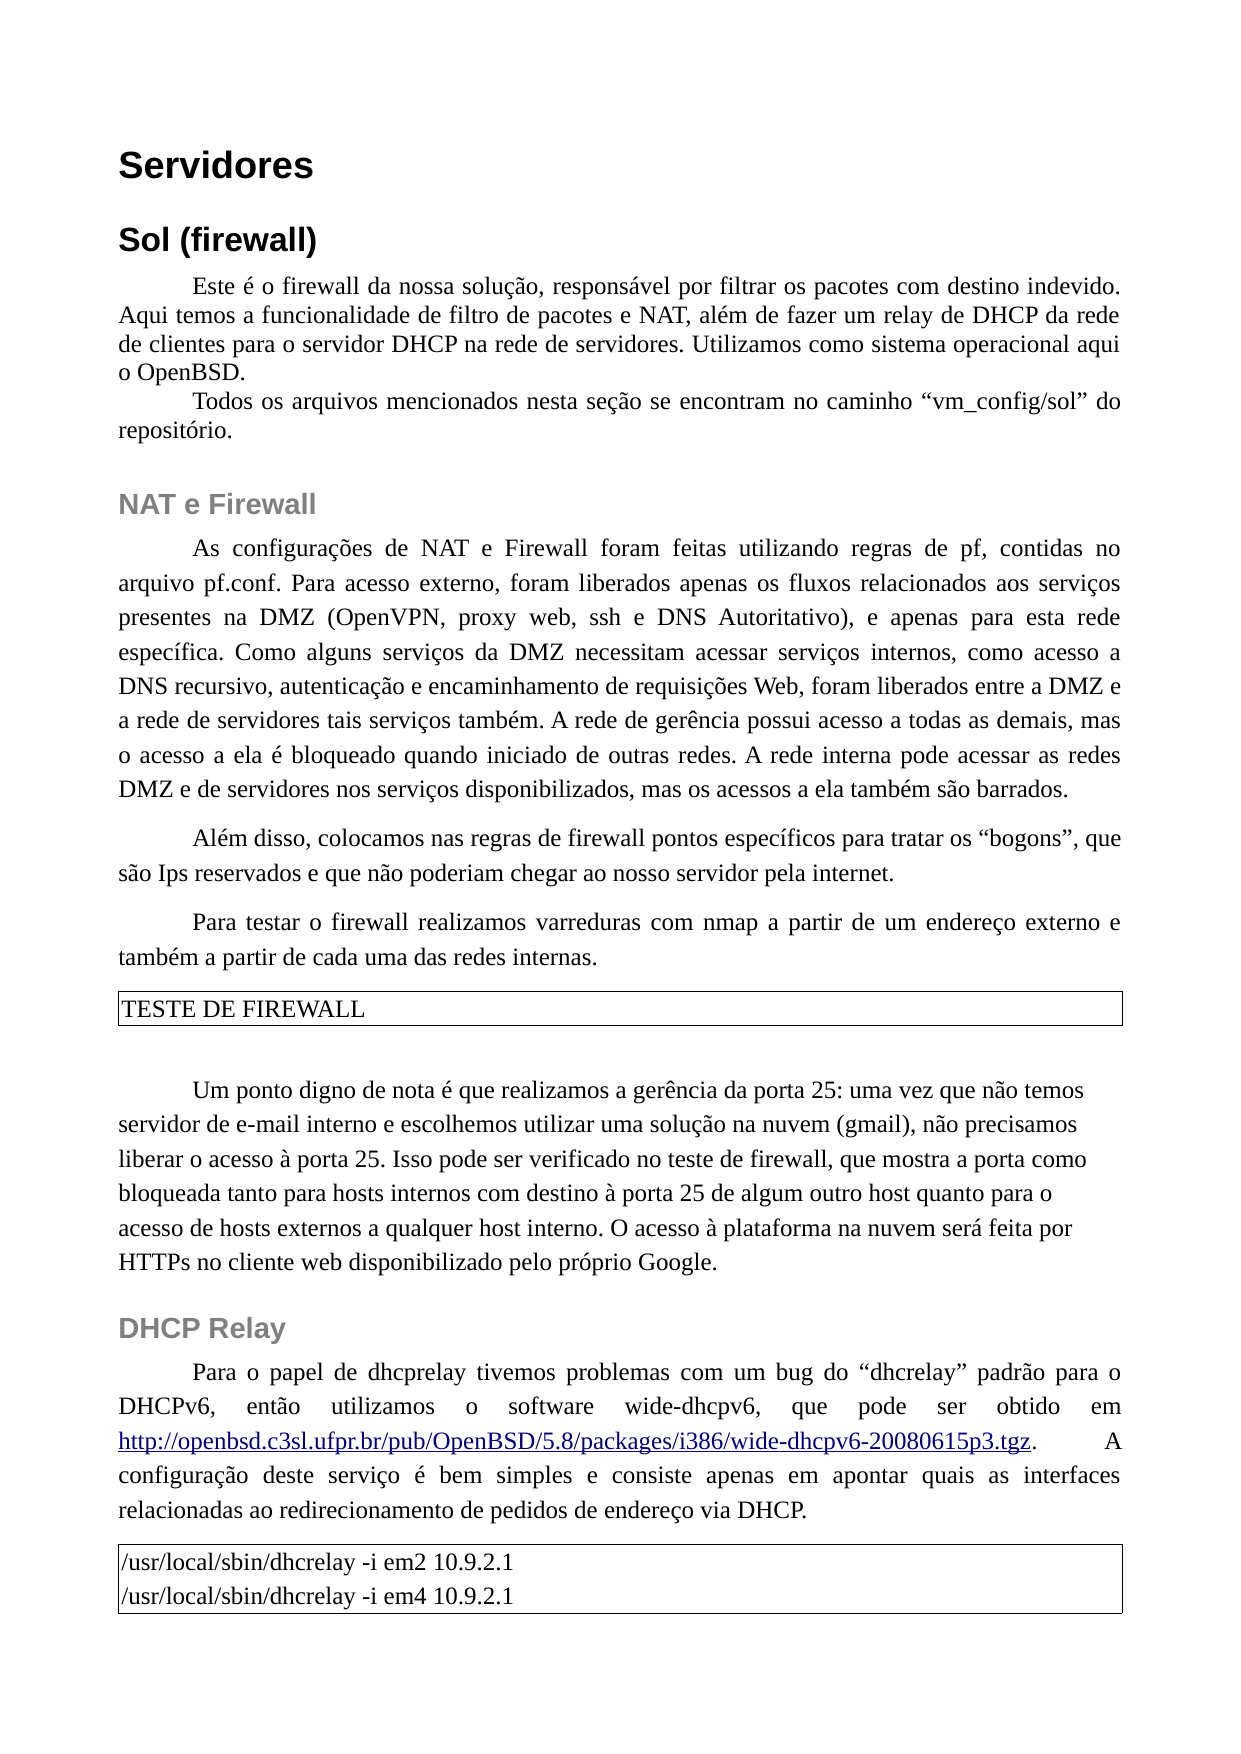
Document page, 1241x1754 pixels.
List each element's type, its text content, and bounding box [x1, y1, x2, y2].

text TESTE DE FIREWALL [119, 992, 1122, 1025]
text Todos os arquivos mencionados nesta seção se encontram no caminho “vm_config/sol” do repositório. [118, 386, 1122, 444]
subtitle Servidores [118, 143, 1122, 187]
subtitle NAT e Firewall [118, 487, 1122, 521]
text /usr/local/sbin/dhcrelay -i em4 10.9.2.1 [119, 1578, 1122, 1613]
text As configurações de NAT e Firewall foram feitas utilizando regras de pf, contidas no arquivo pf.conf. Para acesso externo, foram liberados apenas os fluxos relacionados aos serviços presentes na DMZ (OpenVPN, proxy web, ssh e DNS Autoritativo), e apenas para esta rede específica. Como alguns serviços da DMZ necessitam acessar serviços internos, como acesso a DNS recursivo, autenticação e encaminhamento de requisições Web, foram liberados entre a DMZ e a rede de servidores tais serviços também. A rede de gerência possui acesso a todas as demais, mas o acesso a ela é bloqueado quando iniciado de outras redes. A rede interna pode acessar as redes DMZ e de servidores nos serviços disponibilizados, mas os acessos a ela também são barrados. [118, 533, 1122, 803]
text Para o papel de dhcprelay tivemos problemas com um bug do “dhcrelay” padrão para o DHCPv6, então utilizamos o software wide-dhcpv6, que pode ser obtido em http://openbsd.c3sl.ufpr.br/pub/OpenBSD/5.8/packages/i386/wide-dhcpv6-20080615p3.tgz. A configuração deste serviço é bem simples e consiste apenas em apontar quais as interfaces relacionadas ao redirecionamento de pedidos de endereço via DHCP. [118, 1357, 1122, 1523]
text /usr/local/sbin/dhcrelay -i em2 10.9.2.1 [119, 1545, 1122, 1576]
text Além disso, colocamos nas regras de firewall pontos específicos para tratar os “bogons”, que são Ips reservados e que não poderiam chegar ao nosso servidor pela internet. [118, 823, 1122, 887]
subtitle DHCP Relay [118, 1311, 1122, 1344]
text Para testar o firewall realizamos varreduras com nmap a partir de um endereço externo e também a partir de cada uma das redes internas. [118, 907, 1122, 970]
text Este é o firewall da nossa solução, responsável por filtrar os pacotes com destino indevido. Aqui temos a funcionalidade de filtro de pacotes e NAT, além de fazer um relay de DHCP da rede de clientes para o servidor DHCP na rede de servidores. Utilizamos como sistema operacional aqui o OpenBSD. [118, 271, 1122, 386]
text Um ponto digno de nota é que realizamos a gerência da porta 25: uma vez que não temos servidor de e-mail interno e escolhemos utilizar uma solução na nuvem (gmail), não precisamos liberar o acesso à porta 25. Isso pode ser verificado no teste de firewall, que mostra a porta como bloqueada tanto para hosts internos com destino à porta 25 de algum outro host quanto para o acesso de hosts externos a qualquer host interno. O acesso à plataforma na nuvem será feita por HTTPs no cliente web disponibilizado pelo próprio Google. [118, 1075, 1122, 1276]
subtitle Sol (firewall) [118, 220, 1122, 259]
